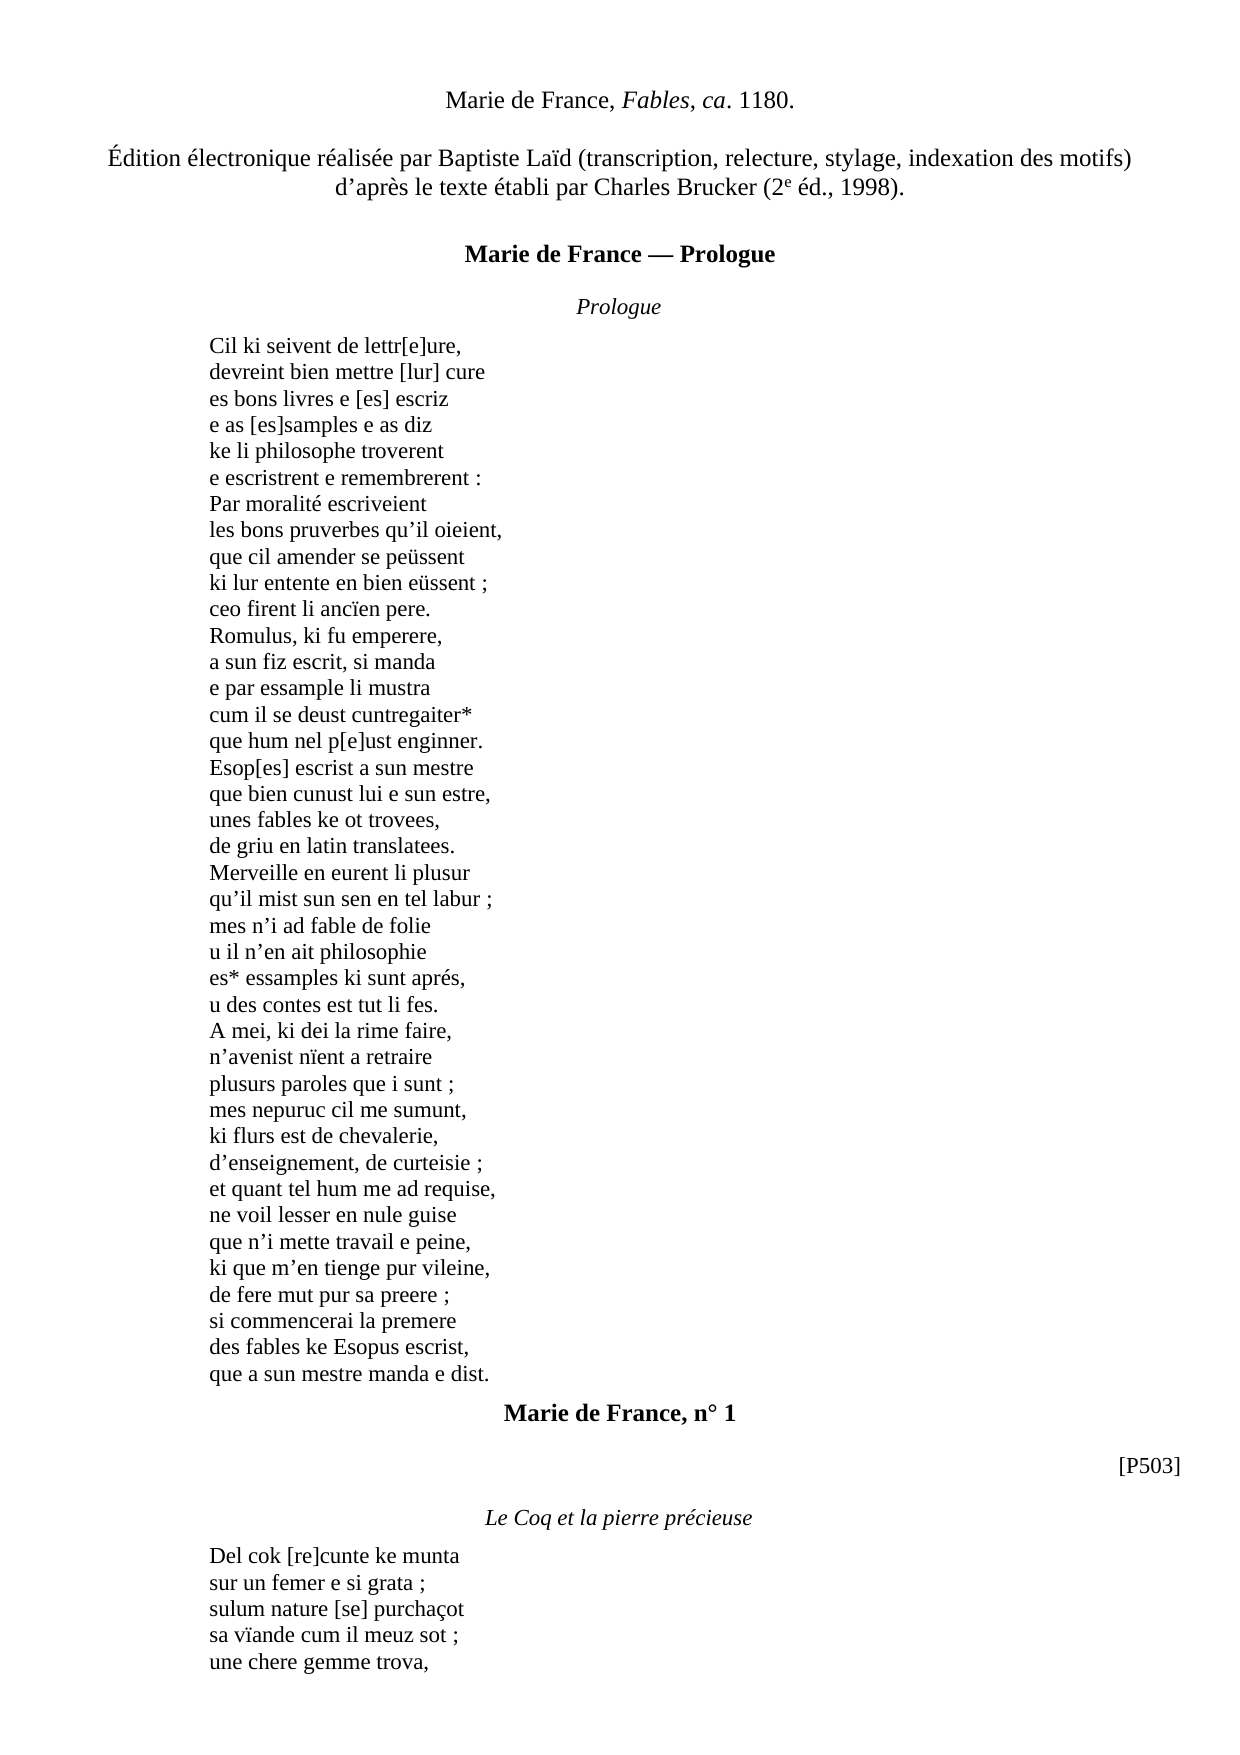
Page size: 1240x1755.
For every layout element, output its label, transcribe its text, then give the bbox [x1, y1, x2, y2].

text ke li philosophe troverent [209, 437, 1181, 464]
text sur un femer e si grata ; [209, 1569, 1181, 1595]
text mes nepuruc cil me sumunt, [209, 1096, 1181, 1122]
text e escristrent e remembrerent : [209, 464, 1181, 490]
text des fables ke Esopus escrist, [209, 1333, 1181, 1360]
text u il n’en ait philosophie [209, 938, 1181, 964]
text n’avenist nïent a retraire [209, 1043, 1181, 1070]
text es bons livres e [es] escriz [209, 384, 1181, 411]
text cum il se deust cuntregaiter* [209, 701, 1181, 727]
text Merveille en eurent li plusur [209, 859, 1181, 885]
text unes fables ke ot trovees, [209, 806, 1181, 833]
text une chere gemme trova, [209, 1648, 1181, 1674]
text Del cok [re]cunte ke munta [209, 1542, 1181, 1569]
text qu’il mist sun sen en tel labur ; [209, 885, 1181, 912]
text Marie de France, n° 1 [59, 1398, 1181, 1427]
text et quant tel hum me ad requise, [209, 1175, 1181, 1202]
text de griu en latin translatees. [209, 833, 1181, 859]
text ne voil lesser en nule guise [209, 1202, 1181, 1228]
text e par essample li mustra [209, 674, 1181, 701]
text Marie de France — Prologue [59, 239, 1181, 268]
text u des contes est tut li fes. [209, 991, 1181, 1017]
text que hum nel p[e]ust enginner. [209, 727, 1181, 753]
text Édition électronique réalisée par Baptiste Laïd (transcription, relecture, stylage, indexation des motifs) [59, 143, 1181, 172]
text que a sun mestre manda e dist. [209, 1360, 1181, 1386]
text ki que m’en tienge pur vileine, [209, 1254, 1181, 1281]
text Le Coq et la pierre précieuse [59, 1504, 1181, 1530]
text d’après le texte établi par Charles Brucker (2e éd., 1998). [59, 172, 1181, 200]
text Romulus, ki fu emperere, [209, 622, 1181, 648]
text ki flurs est de chevalerie, [209, 1122, 1181, 1149]
text Prologue [59, 293, 1181, 319]
text devreint bien mettre [lur] cure [209, 358, 1181, 384]
text sulum nature [se] purchaçot [209, 1595, 1181, 1622]
text Marie de France, Fables, ca. 1180. [59, 85, 1181, 114]
text Esop[es] escrist a sun mestre [209, 753, 1181, 780]
text Par moralité escriveient [209, 490, 1181, 516]
text que n’i mette travail e peine, [209, 1228, 1181, 1254]
text ceo firent li ancïen pere. [209, 595, 1181, 622]
text les bons pruverbes qu’il oieient, [209, 516, 1181, 543]
text que bien cunust lui e sun estre, [209, 780, 1181, 806]
text sa vïande cum il meuz sot ; [209, 1622, 1181, 1648]
text mes n’i ad fable de folie [209, 912, 1181, 938]
text plusurs paroles que i sunt ; [209, 1070, 1181, 1096]
text que cil amender se peüssent [209, 543, 1181, 569]
text si commencerai la premere [209, 1307, 1181, 1333]
text de fere mut pur sa preere ; [209, 1281, 1181, 1307]
text A mei, ki dei la rime faire, [209, 1017, 1181, 1043]
text d’enseignement, de curteisie ; [209, 1149, 1181, 1175]
text [P503] [59, 1452, 1181, 1479]
text e as [es]samples e as diz [209, 411, 1181, 437]
text Cil ki seivent de lettr[e]ure, [209, 332, 1181, 358]
text ki lur entente en bien eüssent ; [209, 569, 1181, 595]
text es* essamples ki sunt aprés, [209, 964, 1181, 991]
text a sun fiz escrit, si manda [209, 648, 1181, 674]
